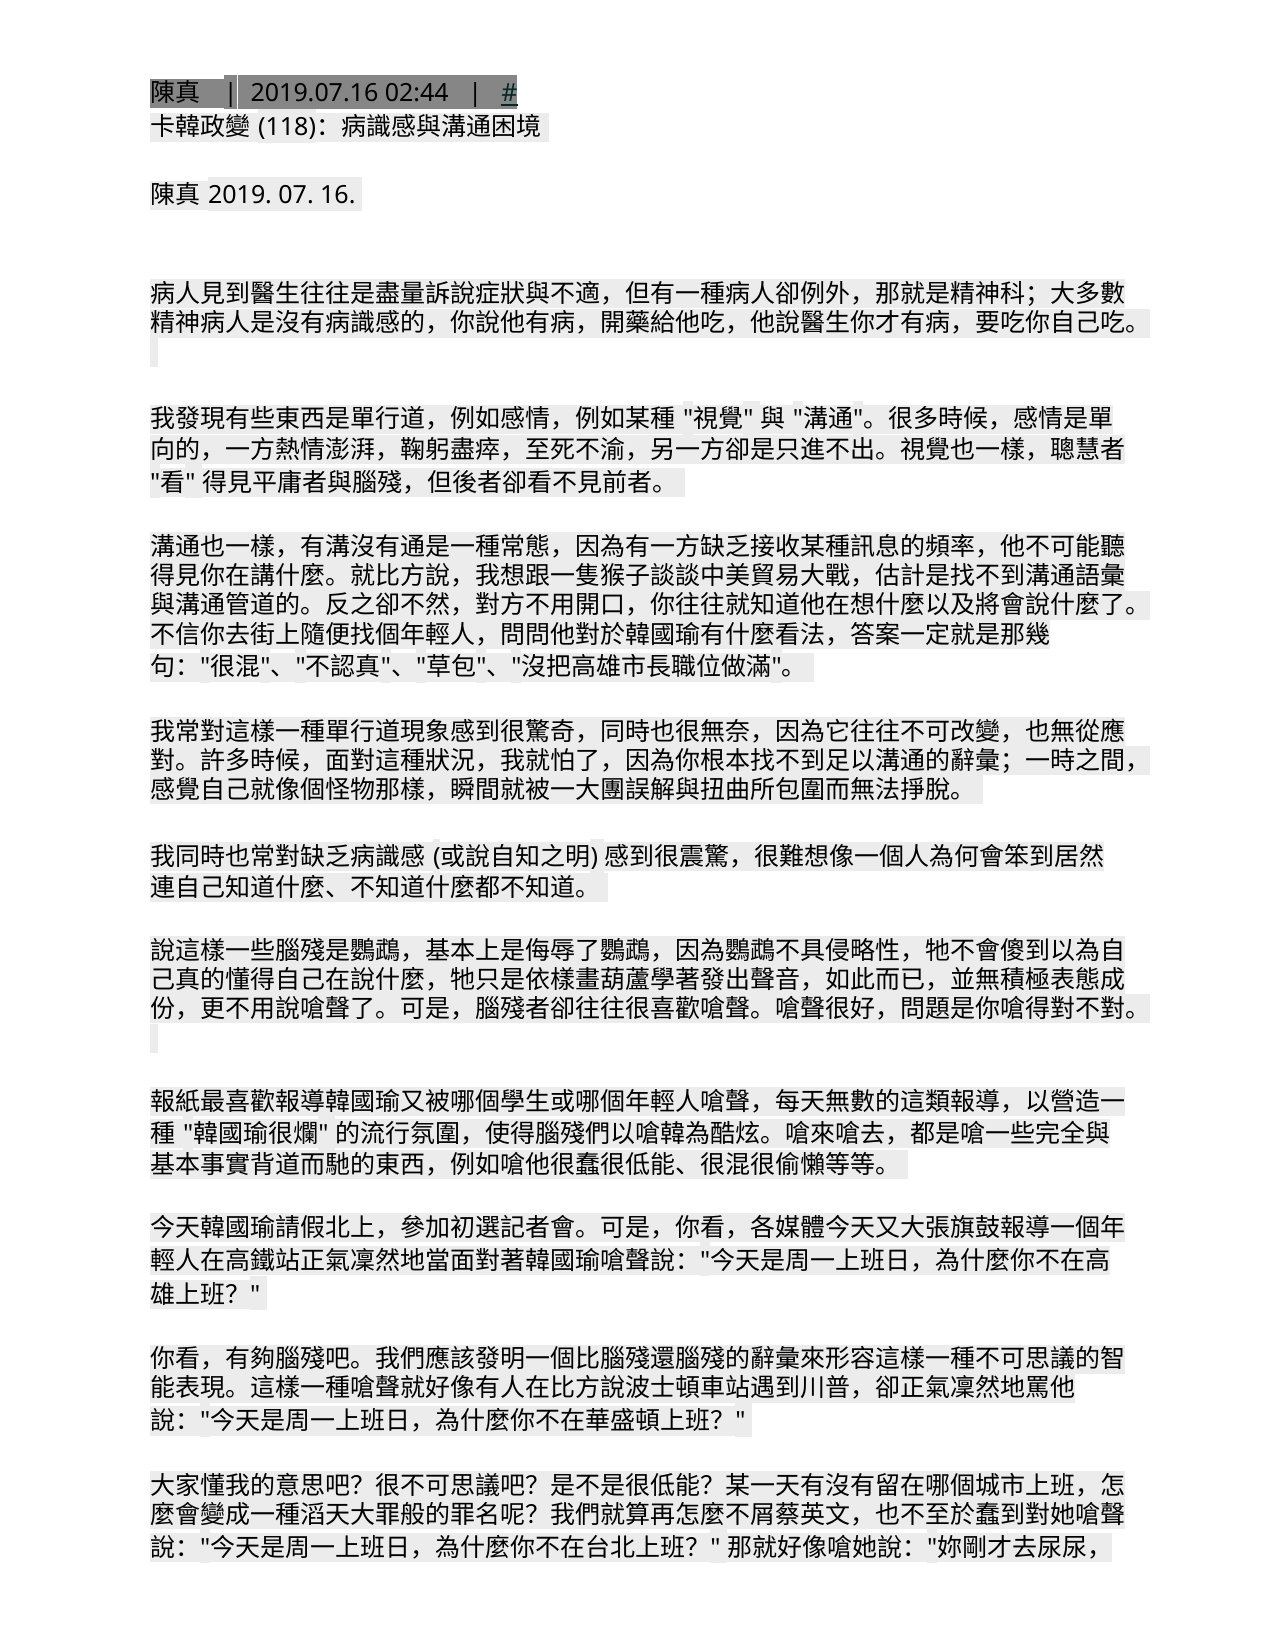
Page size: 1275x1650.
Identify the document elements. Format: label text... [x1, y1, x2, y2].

text 卡韓政變 (118)：病識感與溝通困境 陳真 2019. 07. 16. 病人見到醫生往往是盡量訴說症狀與不適，但有一種病人卻例外，那就是精神科；大多數精神病人是沒有病識感的，你說他有病，開藥給他吃，他說醫生你才有病，要吃你自己吃。 我發現有些東西是單行道，例如感情，例如某種 "視覺" 與 "溝通"。很多時候，感情是單向的，一方熱情澎湃，鞠躬盡瘁，至死不渝，另一方卻是只進不出。視覺也一樣，聰慧者 "看" 得見平庸者與腦殘，但後者卻看不見前者。 溝通也一樣，有溝沒有通是一種常態，因為有一方缺乏接收某種訊息的頻率，他不可能聽得見你在講什麼。就比方說，我想跟一隻猴子談談中美貿易大戰，估計是找不到溝通語彙與溝通管道的。反之卻不然，對方不用開口，你往往就知道他在想什麼以及將會說什麼了。不信你去街上隨便找個年輕人，問問他對於韓國瑜有什麼看法，答案一定就是那幾句："很混"、"不認真"、"草包"、"沒把高雄市長職位做滿"。 我常對這樣一種單行道現象感到很驚奇，同時也很無奈，因為它往往不可改變，也無從應對。許多時候，面對這種狀況，我就怕了，因為你根本找不到足以溝通的辭彙；一時之間，感覺自己就像個怪物那樣，瞬間就被一大團誤解與扭曲所包圍而無法掙脫。 我同時也常對缺乏病識感 (或說自知之明) 感到很震驚，很難想像一個人為何會笨到居然連自己知道什麼、不知道什麼都不知道。 說這樣一些腦殘是鸚鵡，基本上是侮辱了鸚鵡，因為鸚鵡不具侵略性，牠不會傻到以為自己真的懂得自己在說什麼，牠只是依樣畫葫蘆學著發出聲音，如此而已，並無積極表態成份，更不用說嗆聲了。可是，腦殘者卻往往很喜歡嗆聲。嗆聲很好，問題是你嗆得對不對。 報紙最喜歡報導韓國瑜又被哪個學生或哪個年輕人嗆聲，每天無數的這類報導，以營造一種 "韓國瑜很爛" 的流行氛圍，使得腦殘們以嗆韓為酷炫。嗆來嗆去，都是嗆一些完全與基本事實背道而馳的東西，例如嗆他很蠢很低能、很混很偷懶等等。 今天韓國瑜請假北上，參加初選記者會。可是，你看，各媒體今天又大張旗鼓報導一個年輕人在高鐵站正氣凜然地當面對著韓國瑜嗆聲說："今天是周一上班日，為什麼你不在高雄上班？" 你看，有夠腦殘吧。我們應該發明一個比腦殘還腦殘的辭彙來形容這樣一種不可思議的智能表現。這樣一種嗆聲就好像有人在比方說波士頓車站遇到川普，卻正氣凜然地罵他說："今天是周一上班日，為什麼你不在華盛頓上班？" 大家懂我的意思吧？很不可思議吧？是不是很低能？某一天有沒有留在哪個城市上班，怎麼會變成一種滔天大罪般的罪名呢？我們就算再怎麼不屑蔡英文，也不至於蠢到對她嗆聲說："今天是周一上班日，為什麼你不在台北上班？" 那就好像嗆她說："妳剛才去尿尿，尿完有沒有洗手？" 差不多就是這樣一種水平的嗆法。 更不可思議的是，這樣一種什麼 "沒有好好上班" 的腦殘罪名卻幾乎變成時下年輕人或學生或比方說腦殘醫生護士們對於韓國瑜的流行指控(因為主流媒體每天就是這樣教他)。最最最最不可思議的是，當他們做出這樣一些腦殘指控時，居然充滿參天浩然正氣。 總結來說，我存活在這島上半個世紀以來，最感到不可思議的是洗腦的入骨程度之不可思議，主流勢力不但可以讓大多數人說出某些特定辭彙或擁有某種特定思維，而且，不管那些辭彙或思維如何腦殘，照樣可以讓他們對之產生某種強烈的情緒。 比方說，大腸花腦殘運動時，你看，周圍幾乎所有學生每個人完全一致地說著什麼 "反黑箱"。他根本說不出黑箱在哪，因為黑箱根本不存在 (服貿條例審查恐怕是立法院史上最透明、審查最嚴苛的法案)，但腦殘們依然像個壞掉的唱盤那樣，不斷覆述 "反黑箱、救民主" 這幾個詞。 更不可思議的是那樣一種跡近瘋狂的激情，好像只要再慢個幾分鐘，台灣民主就完蛋了，因此必須趕緊獻身救國，激動到連自己都會被自己的救國救民偉大情操感動得痛哭流涕。 我記得大腸花腦殘運動那段期間，醫院許多護士都臨時請假，因為她們連夜趕著去立法院救國救民了。這些護士，事實上連服貿兩個字怎麼寫都不知道，但她們卻激昂慷慨得又哭又笑，半夜相邀趕著去搭車北上救民主，拯救民主程序與程序正義。 這些護士，有的平常與我交情不錯，但她們都不知道我其實就是她們所要打倒的共匪同路人，以為我平常之所以避談政治只是因為我不關心政治，於是對我之 "單純" 與 "冷漠"，往往充滿憐憫與不解。 病識感也許很難聽，但它其實就是一種自知之明。這東西很重要，因為它是一種基本能力，讓人可以適當評價自己。一個很笨的人通常也能知道自己很笨，除非他笨到連自己笨都不知道。最不可思議的是：非常笨，卻又以為自己很聰明。這是最讓人感到訝異的一點。人怎麼可能會笨到這種地步？就比方說我絕不可能會以為自己是個舞蹈天才。 可別以為我講這些很無聊，跟卡韓政變或世界和平有什麼關係？其實關係可大了。我常想，要是有一種聰明藥，吃了之後，智商至少可以增加三倍，或是瞬間可以高達我的智商打八折、開根號再乘以10，你想，洗腦還能起作用嗎？ [150, 109, 1125, 1563]
text 陳真 | 2019.07.16 02:44 | # [150, 75, 1125, 109]
